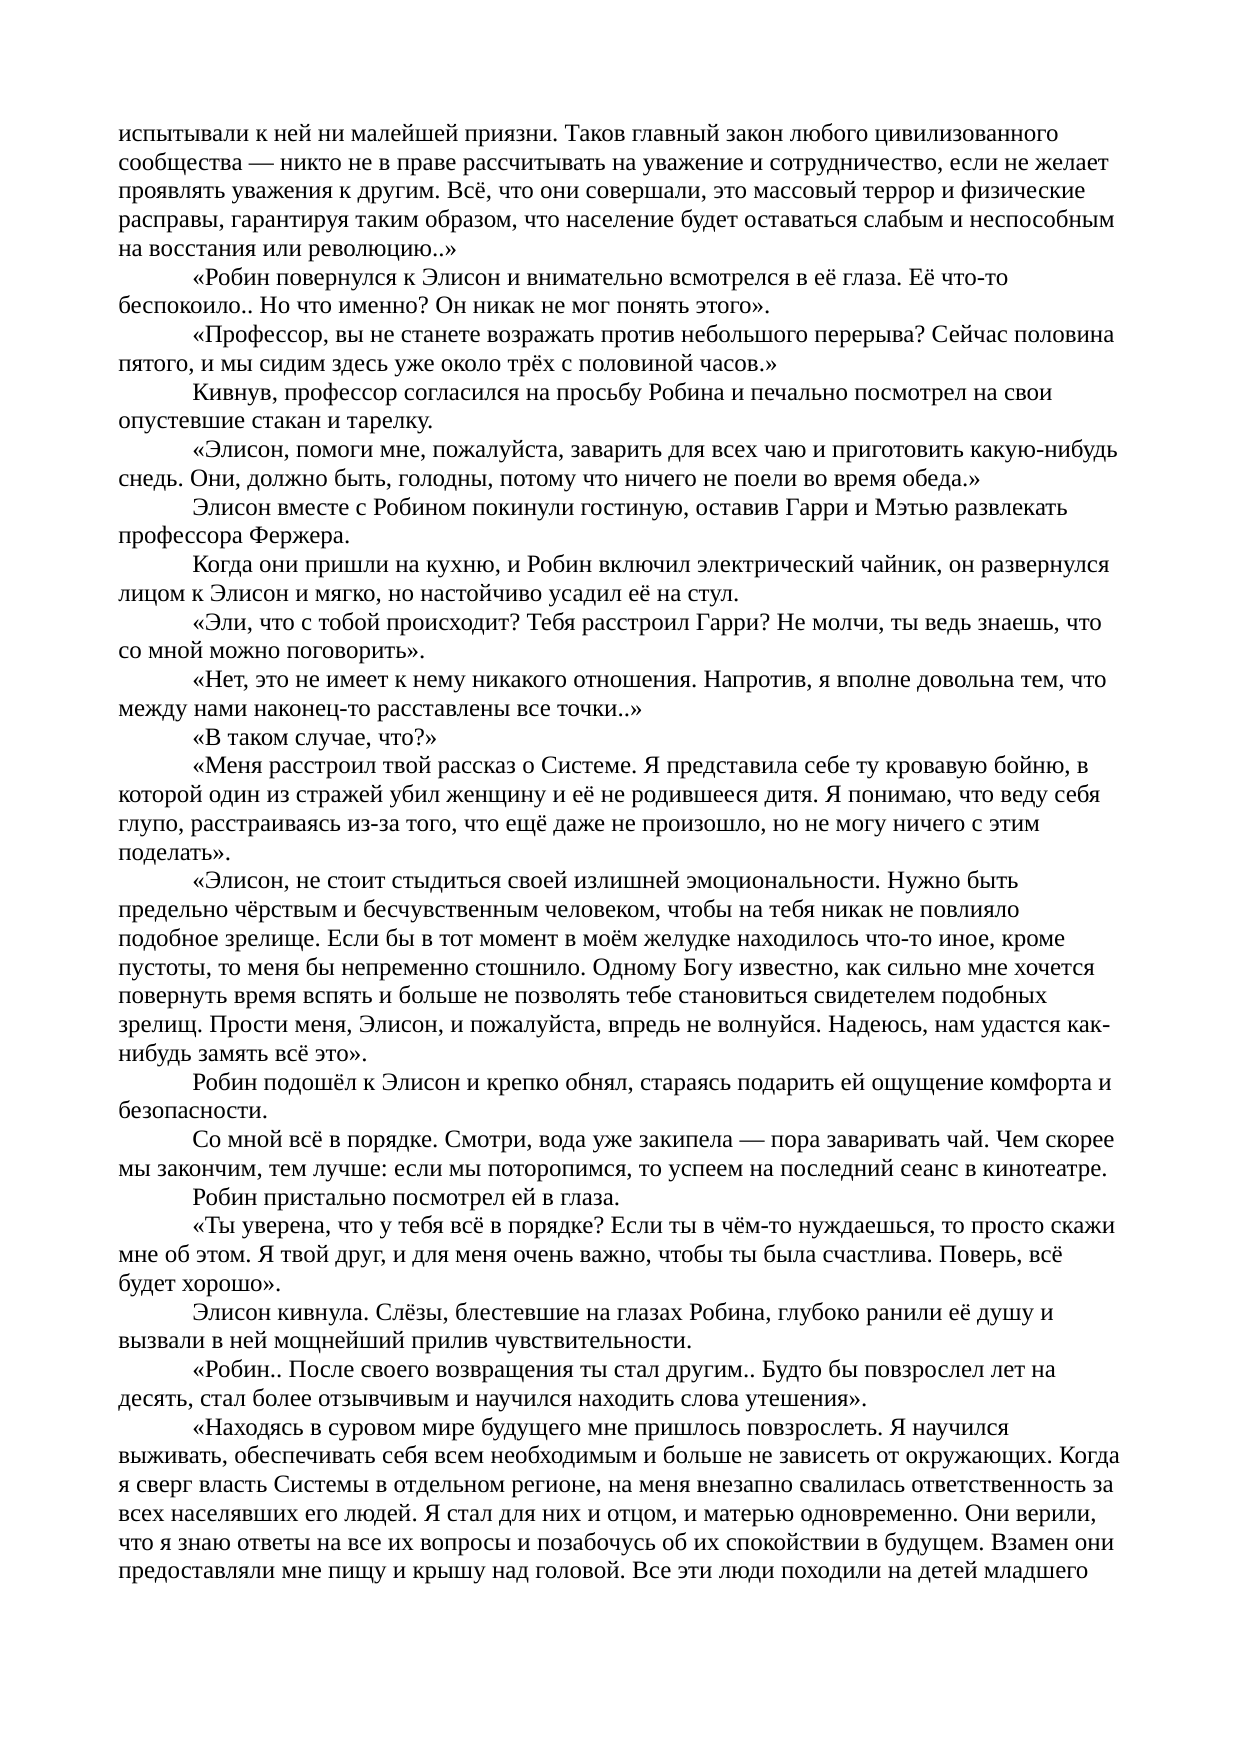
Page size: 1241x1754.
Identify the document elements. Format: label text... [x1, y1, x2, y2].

text Элисон кивнула. Слёзы, блестевшие на глазах Робина, глубоко ранили её душу и вызвали в ней мощнейший прилив чувствительности. [118, 1297, 1122, 1354]
text «Робин повернулся к Элисон и внимательно всмотрелся в её глаза. Её что-то беспокоило.. Но что именно? Он никак не мог понять этого». [118, 262, 1122, 319]
text «Ты уверена, что у тебя всё в порядке? Если ты в чём-то нуждаешься, то просто скажи мне об этом. Я твой друг, и для меня очень важно, чтобы ты была счастлива. Поверь, всё будет хорошо». [118, 1211, 1122, 1297]
text испытывали к ней ни малейшей приязни. Таков главный закон любого цивилизованного сообщества — никто не в праве рассчитывать на уважение и сотрудничество, если не желает проявлять уважения к другим. Всё, что они совершали, это массовый террор и физические расправы, гарантируя таким образом, что население будет оставаться слабым и неспособным на восстания или революцию..» [118, 118, 1122, 262]
text Робин подошёл к Элисон и крепко обнял, стараясь подарить ей ощущение комфорта и безопасности. [118, 1067, 1122, 1124]
text Робин пристально посмотрел ей в глаза. [118, 1182, 1122, 1211]
text «Профессор, вы не станете возражать против небольшого перерыва? Сейчас половина пятого, и мы сидим здесь уже около трёх с половиной часов.» [118, 319, 1122, 377]
text Кивнув, профессор согласился на просьбу Робина и печально посмотрел на свои опустевшие стакан и тарелку. [118, 377, 1122, 434]
text Когда они пришли на кухню, и Робин включил электрический чайник, он развернулся лицом к Элисон и мягко, но настойчиво усадил её на стул. [118, 549, 1122, 607]
text «Находясь в суровом мире будущего мне пришлось повзрослеть. Я научился выживать, обеспечивать себя всем необходимым и больше не зависеть от окружающих. Когда я сверг власть Системы в отдельном регионе, на меня внезапно свалилась ответственность за всех населявших его людей. Я стал для них и отцом, и матерью одновременно. Они верили, что я знаю ответы на все их вопросы и позабочусь об их спокойствии в будущем. Взамен они предоставляли мне пищу и крышу над головой. Все эти люди походили на детей младшего [118, 1412, 1122, 1584]
text «В таком случае, что?» [118, 722, 1122, 751]
text «Элисон, не стоит стыдиться своей излишней эмоциональности. Нужно быть предельно чёрствым и бесчувственным человеком, чтобы на тебя никак не повлияло подобное зрелище. Если бы в тот момент в моём желудке находилось что-то иное, кроме пустоты, то меня бы непременно стошнило. Одному Богу известно, как сильно мне хочется повернуть время вспять и больше не позволять тебе становиться свидетелем подобных зрелищ. Прости меня, Элисон, и пожалуйста, впредь не волнуйся. Надеюсь, нам удастся как-нибудь замять всё это». [118, 866, 1122, 1067]
text «Нет, это не имеет к нему никакого отношения. Напротив, я вполне довольна тем, что между нами наконец-то расставлены все точки..» [118, 664, 1122, 722]
text «Робин.. После своего возвращения ты стал другим.. Будто бы повзрослел лет на десять, стал более отзывчивым и научился находить слова утешения». [118, 1354, 1122, 1412]
text Со мной всё в порядке. Смотри, вода уже закипела — пора заваривать чай. Чем скорее мы закончим, тем лучше: если мы поторопимся, то успеем на последний сеанс в кинотеатре. [118, 1124, 1122, 1182]
text «Эли, что с тобой происходит? Тебя расстроил Гарри? Не молчи, ты ведь знаешь, что со мной можно поговорить». [118, 607, 1122, 664]
text Элисон вместе с Робином покинули гостиную, оставив Гарри и Мэтью развлекать профессора Фержера. [118, 492, 1122, 549]
text «Элисон, помоги мне, пожалуйста, заварить для всех чаю и приготовить какую-нибудь снедь. Они, должно быть, голодны, потому что ничего не поели во время обеда.» [118, 434, 1122, 492]
text «Меня расстроил твой рассказ о Системе. Я представила себе ту кровавую бойню, в которой один из стражей убил женщину и её не родившееся дитя. Я понимаю, что веду себя глупо, расстраиваясь из-за того, что ещё даже не произошло, но не могу ничего с этим поделать». [118, 751, 1122, 866]
